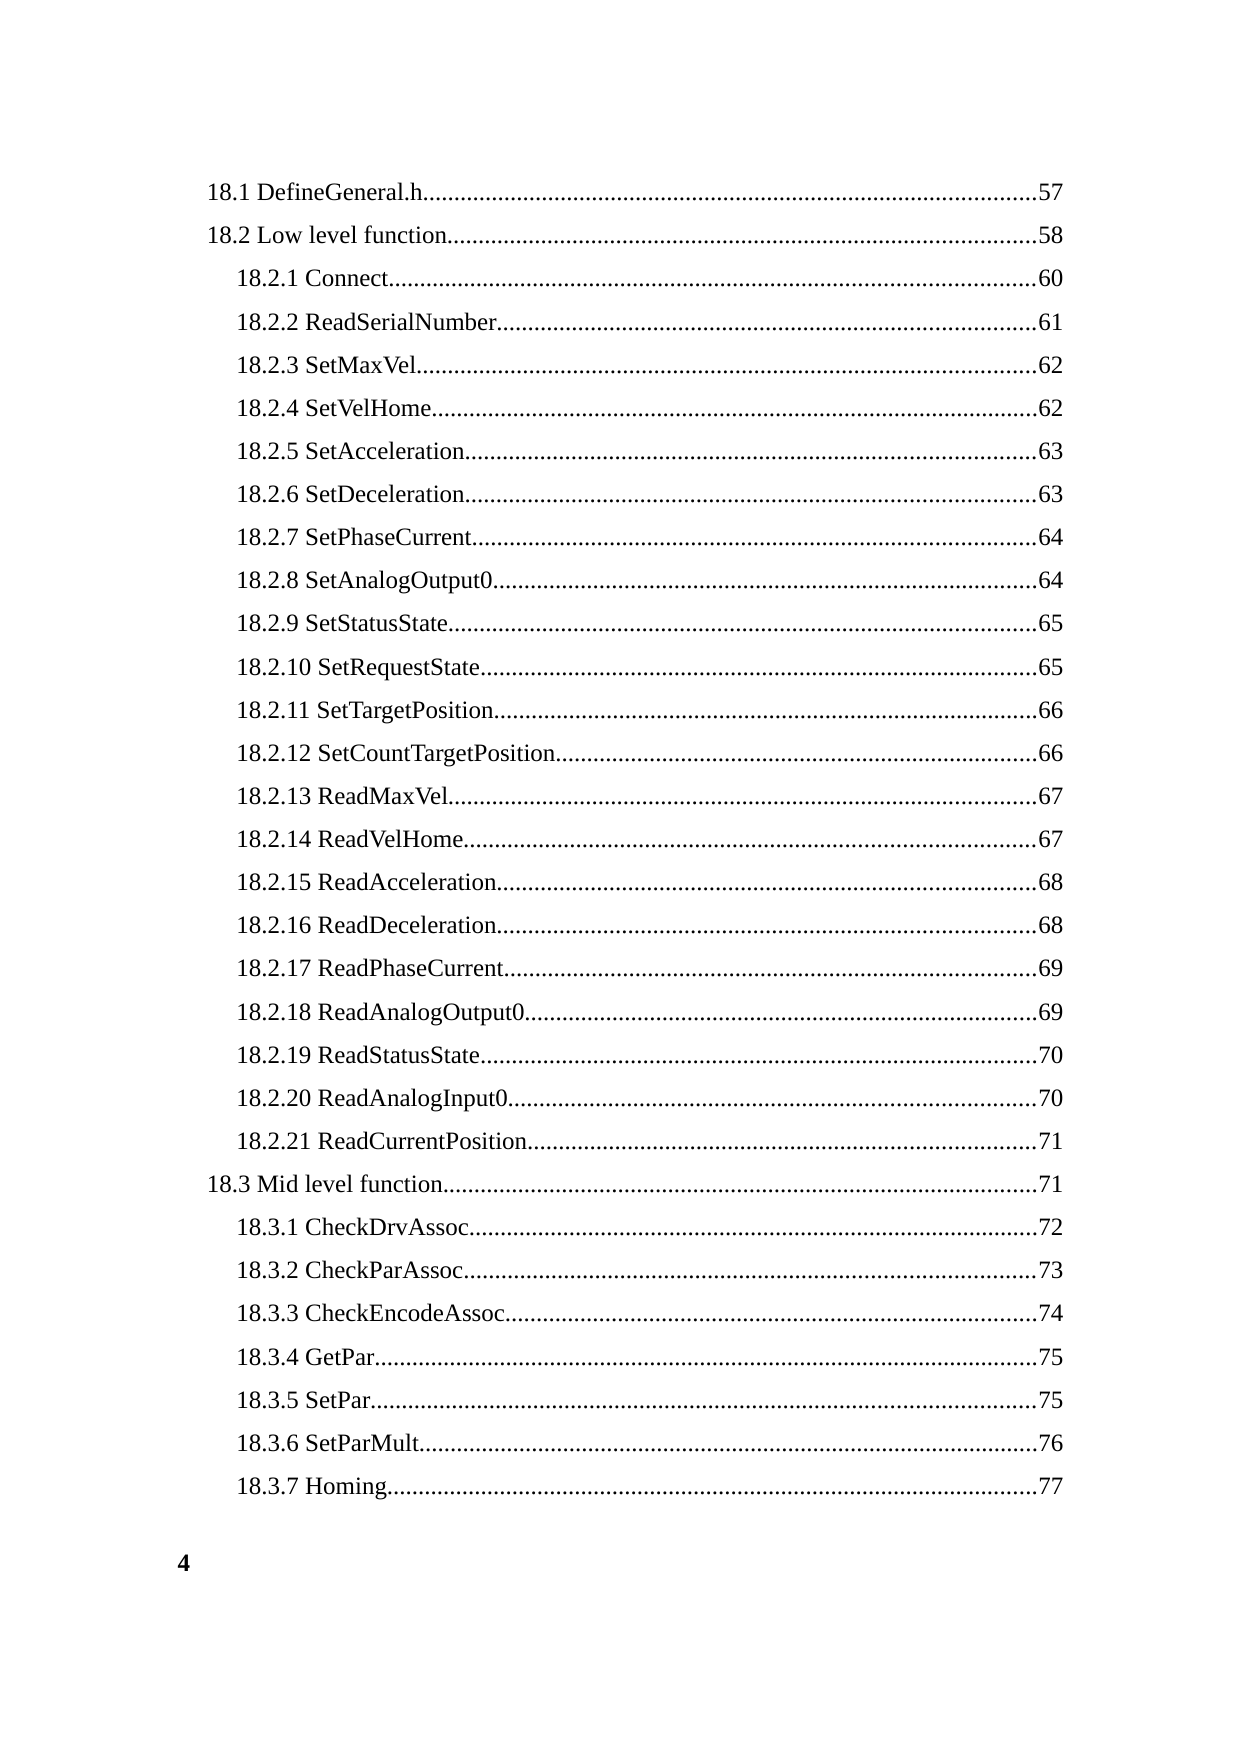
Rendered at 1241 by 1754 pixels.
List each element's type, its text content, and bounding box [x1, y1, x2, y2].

text 18.3.4 GetPar 75 [236, 1342, 1063, 1370]
text 18.2.13 ReadMaxVel 67 [236, 781, 1063, 810]
text 18.2.5 SetAcceleration 63 [236, 436, 1063, 465]
text 18.2.12 SetCountTargetPosition 66 [236, 738, 1063, 767]
text 18.2.10 SetRequestState 65 [236, 652, 1063, 680]
text 18.3.5 SetPar 75 [236, 1385, 1063, 1413]
text 18.3.7 Homing 77 [236, 1471, 1063, 1500]
text 18.2.2 ReadSerialNumber 61 [236, 307, 1063, 335]
text 18.3 Mid level function. 71 [207, 1169, 1063, 1198]
text 18.1 DefineGeneral.h 57 [207, 177, 1063, 206]
text 18.2.20 ReadAnalogInput0 70 [236, 1083, 1063, 1112]
text 18.2.11 SetTargetPosition 66 [236, 695, 1063, 723]
text 18.2.18 ReadAnalogOutput0 69 [236, 997, 1063, 1025]
text 18.3.3 CheckEncodeAssoc 74 [236, 1298, 1063, 1327]
text 18.2.1 Connect 60 [236, 263, 1063, 292]
text 18.3.6 SetParMult 76 [236, 1428, 1063, 1457]
text 18.2.17 ReadPhaseCurrent 69 [236, 953, 1063, 982]
text 18.2.7 SetPhaseCurrent 64 [236, 522, 1063, 551]
text 18.2.3 SetMaxVel 62 [236, 350, 1063, 378]
text 18.2.15 ReadAcceleration 68 [236, 867, 1063, 896]
text 18.3.2 CheckParAssoc 73 [236, 1255, 1063, 1284]
text 18.2.16 ReadDeceleration 68 [236, 910, 1063, 939]
text 18.2.21 ReadCurrentPosition 71 [236, 1126, 1063, 1155]
text 18.2.9 SetStatusState 65 [236, 608, 1063, 637]
text 18.2.4 SetVelHome 62 [236, 393, 1063, 422]
text 18.2.14 ReadVelHome 67 [236, 824, 1063, 853]
text 18.2.8 SetAnalogOutput0 64 [236, 565, 1063, 594]
text 18.2.19 ReadStatusState 70 [236, 1040, 1063, 1068]
text 18.2 Low level function 58 [207, 220, 1063, 249]
text 18.3.1 CheckDrvAssoc 72 [236, 1212, 1063, 1241]
text 18.2.6 SetDeceleration 63 [236, 479, 1063, 508]
